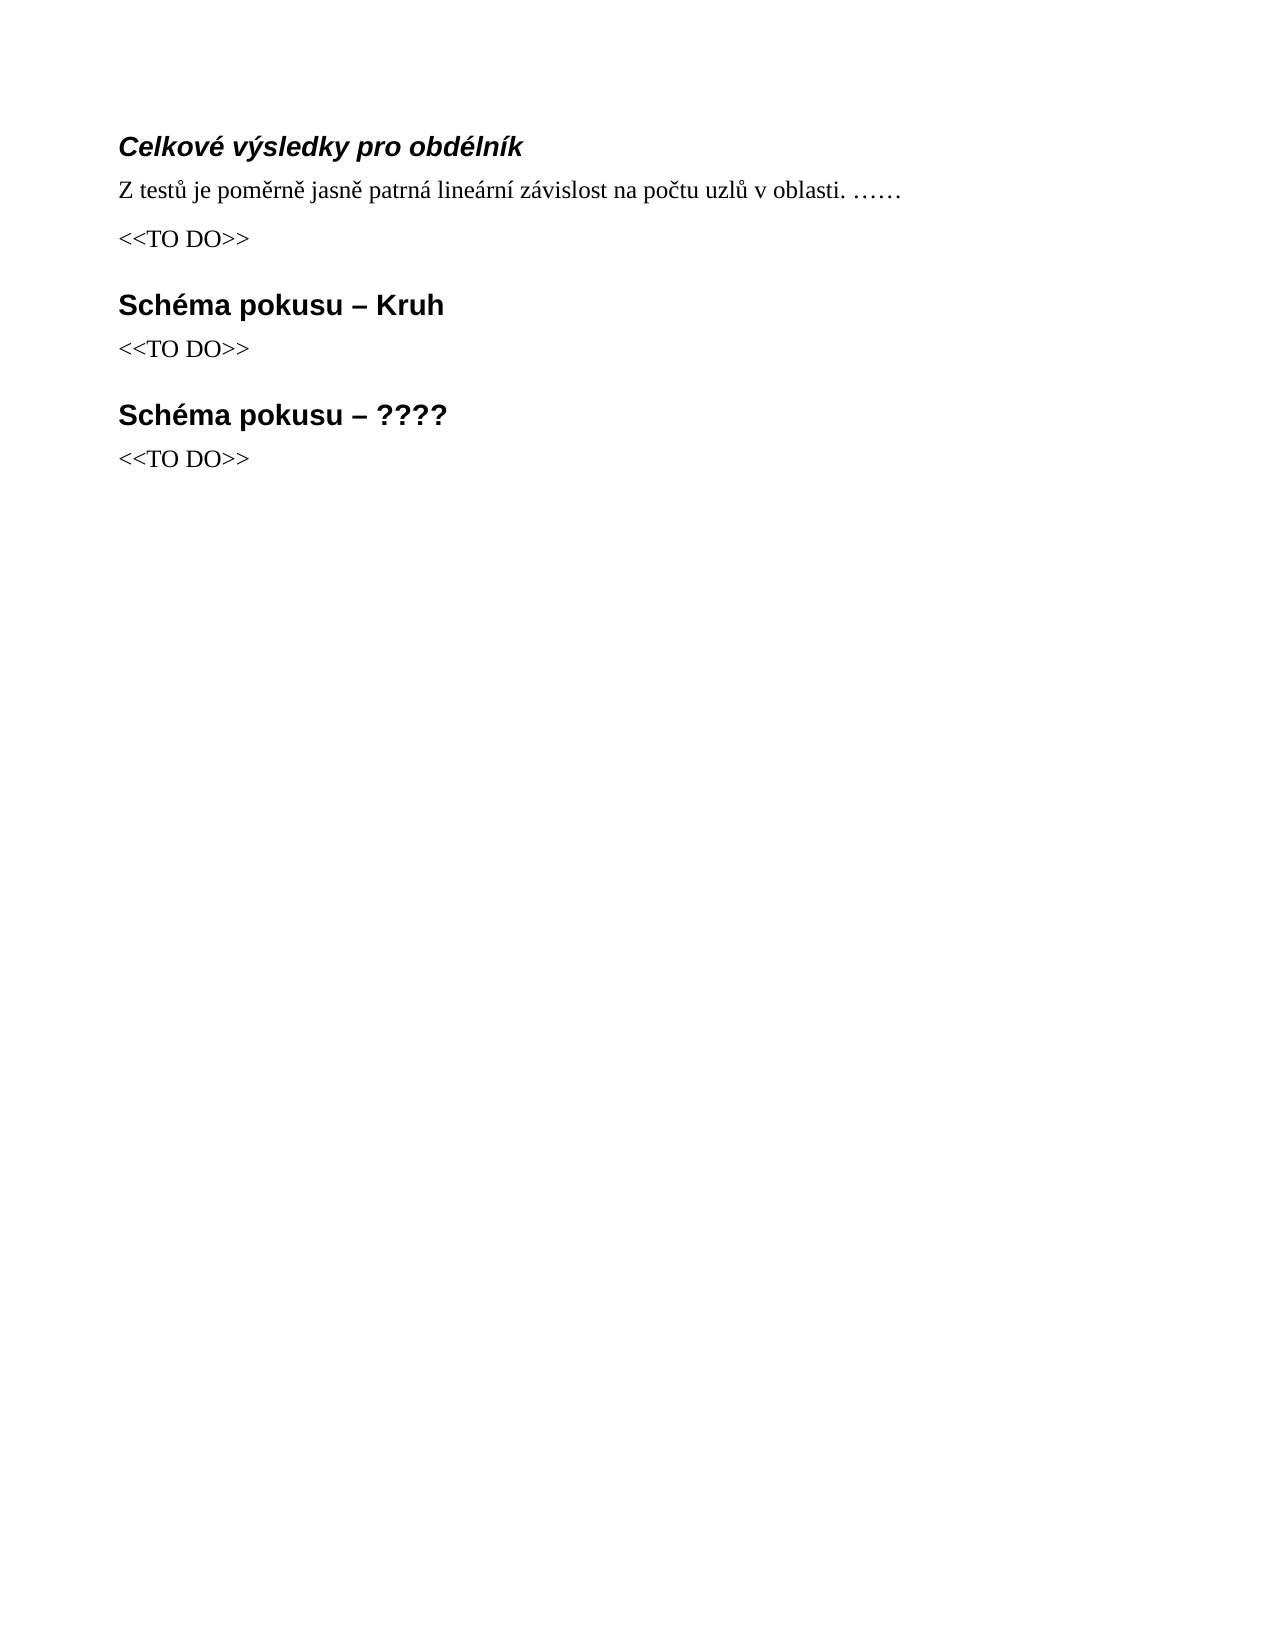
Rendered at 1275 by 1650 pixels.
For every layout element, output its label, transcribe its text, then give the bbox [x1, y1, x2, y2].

text <<TO DO>> [118, 224, 1157, 253]
text <<TO DO>> [118, 444, 1157, 473]
text Z testů je poměrně jasně patrná lineární závislost na počtu uzlů v oblasti. …… [118, 175, 1157, 204]
text <<TO DO>> [118, 334, 1157, 363]
subtitle Schéma pokusu – Kruh [118, 288, 1157, 321]
subtitle Schéma pokusu – ???? [118, 398, 1157, 431]
subtitle Celkové výsledky pro obdélník [118, 131, 1157, 162]
